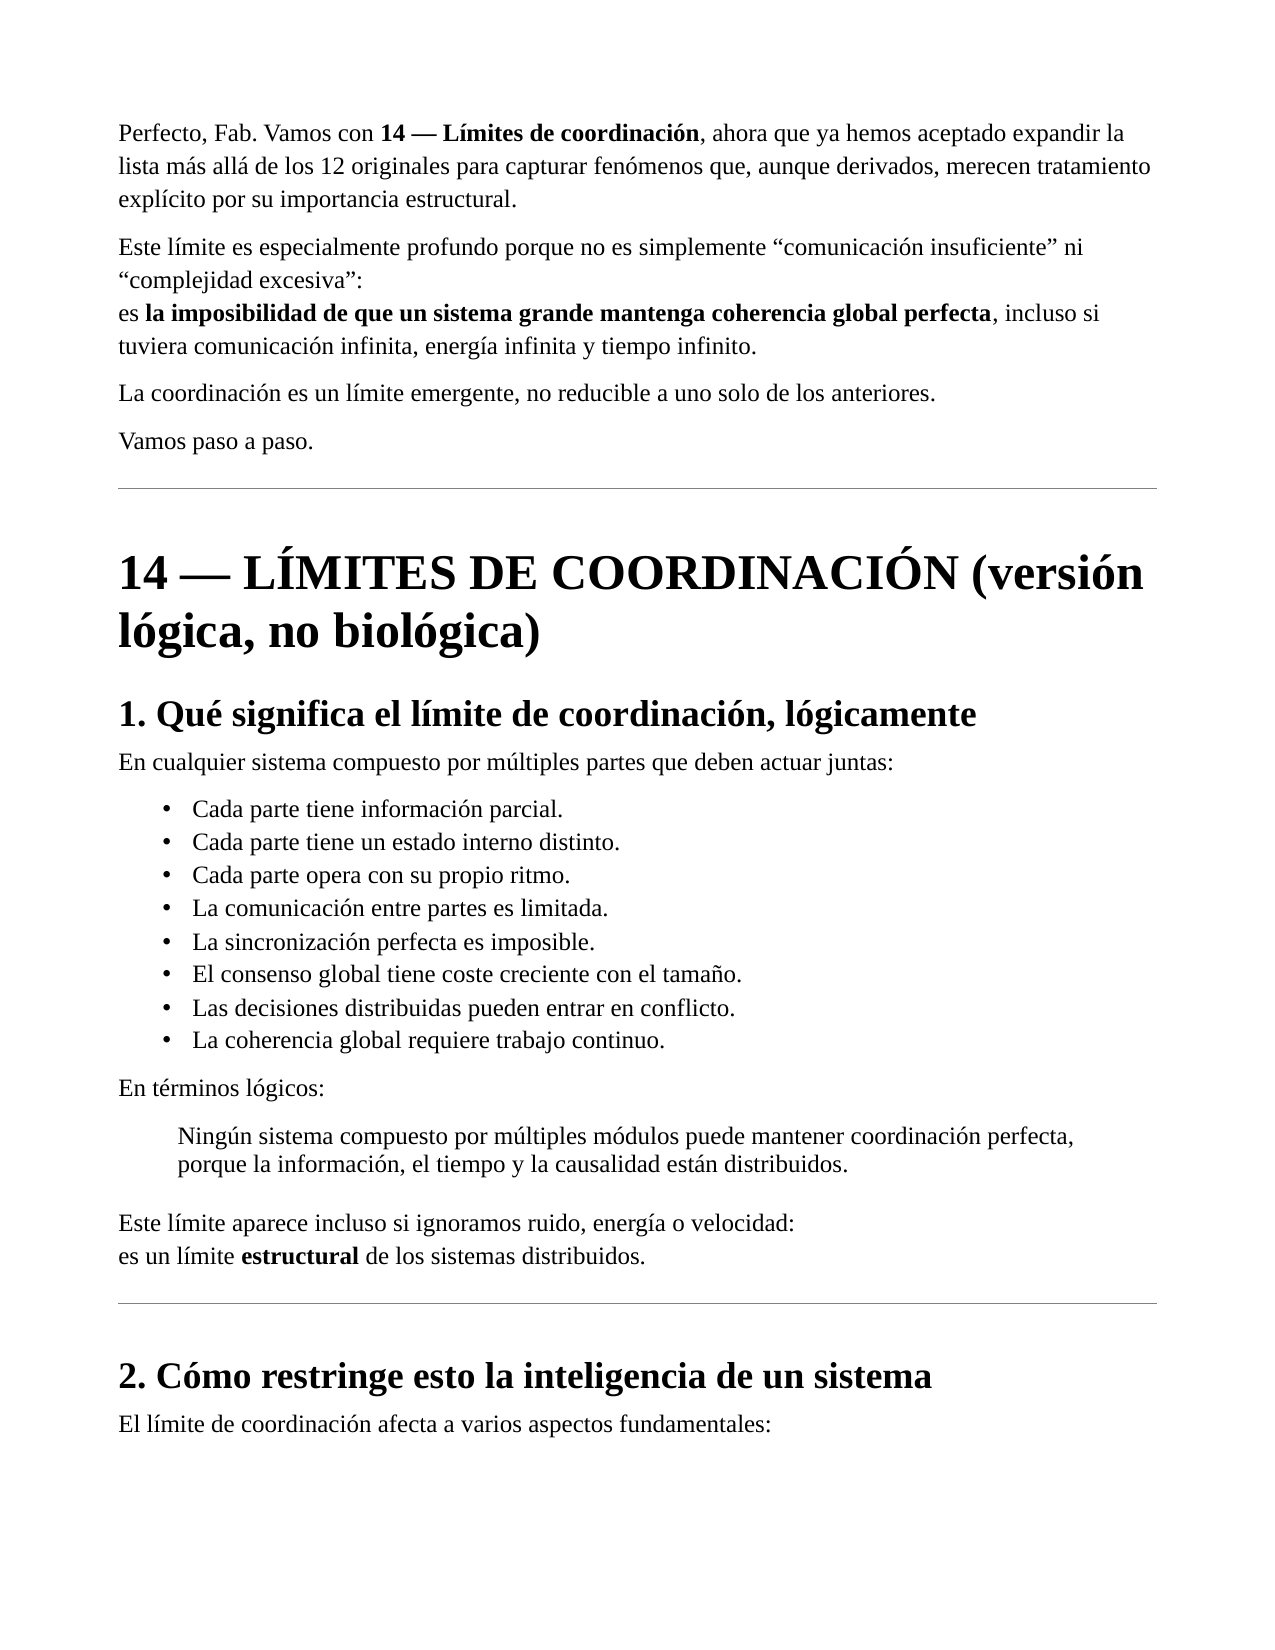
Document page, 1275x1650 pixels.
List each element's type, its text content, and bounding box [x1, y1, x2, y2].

list Cada parte tiene información parcial. [162, 794, 1157, 823]
list El consenso global tiene coste creciente con el tamaño. [162, 959, 1157, 988]
subtitle 2. Cómo restringe esto la inteligencia de un sistema [118, 1353, 1157, 1397]
list La coherencia global requiere trabajo continuo. [162, 1026, 1157, 1054]
subtitle 1. Qué significa el límite de coordinación, lógicamente [118, 691, 1157, 734]
text El límite de coordinación afecta a varios aspectos fundamentales: [118, 1409, 1157, 1438]
list La sincronización perfecta es imposible. [162, 927, 1157, 955]
list La comunicación entre partes es limitada. [162, 893, 1157, 922]
text Este límite es especialmente profundo porque no es simplemente “comunicación insuficiente” ni “complejidad excesiva”: es la imposibilidad de que un sistema grande mantenga coherencia global perfecta, incluso si tuviera comunicación infinita, energía infinita y tiempo infinito. [118, 232, 1157, 359]
text En términos lógicos: [118, 1073, 1157, 1102]
list Las decisiones distribuidas pueden entrar en conflicto. [162, 993, 1157, 1021]
text Vamos paso a paso. [118, 426, 1157, 455]
text En cualquier sistema compuesto por múltiples partes que deben actuar juntas: [118, 747, 1157, 776]
text Este límite aparece incluso si ignoramos ruido, energía o velocidad: es un límite estructural de los sistemas distribuidos. [118, 1208, 1157, 1269]
text La coordinación es un límite emergente, no reducible a uno solo de los anteriores. [118, 378, 1157, 407]
text Ningún sistema compuesto por múltiples módulos puede mantener coordinación perfecta, porque la información, el tiempo y la causalidad están distribuidos. [177, 1121, 1098, 1178]
subtitle 14 — LÍMITES DE COORDINACIÓN (versión lógica, no biológica) [118, 543, 1157, 658]
text Perfecto, Fab. Vamos con 14 — Límites de coordinación, ahora que ya hemos aceptado expandir la lista más allá de los 12 originales para capturar fenómenos que, aunque derivados, merecen tratamiento explícito por su importancia estructural. [118, 118, 1157, 213]
list Cada parte opera con su propio ritmo. [162, 861, 1157, 889]
list Cada parte tiene un estado interno distinto. [162, 827, 1157, 856]
